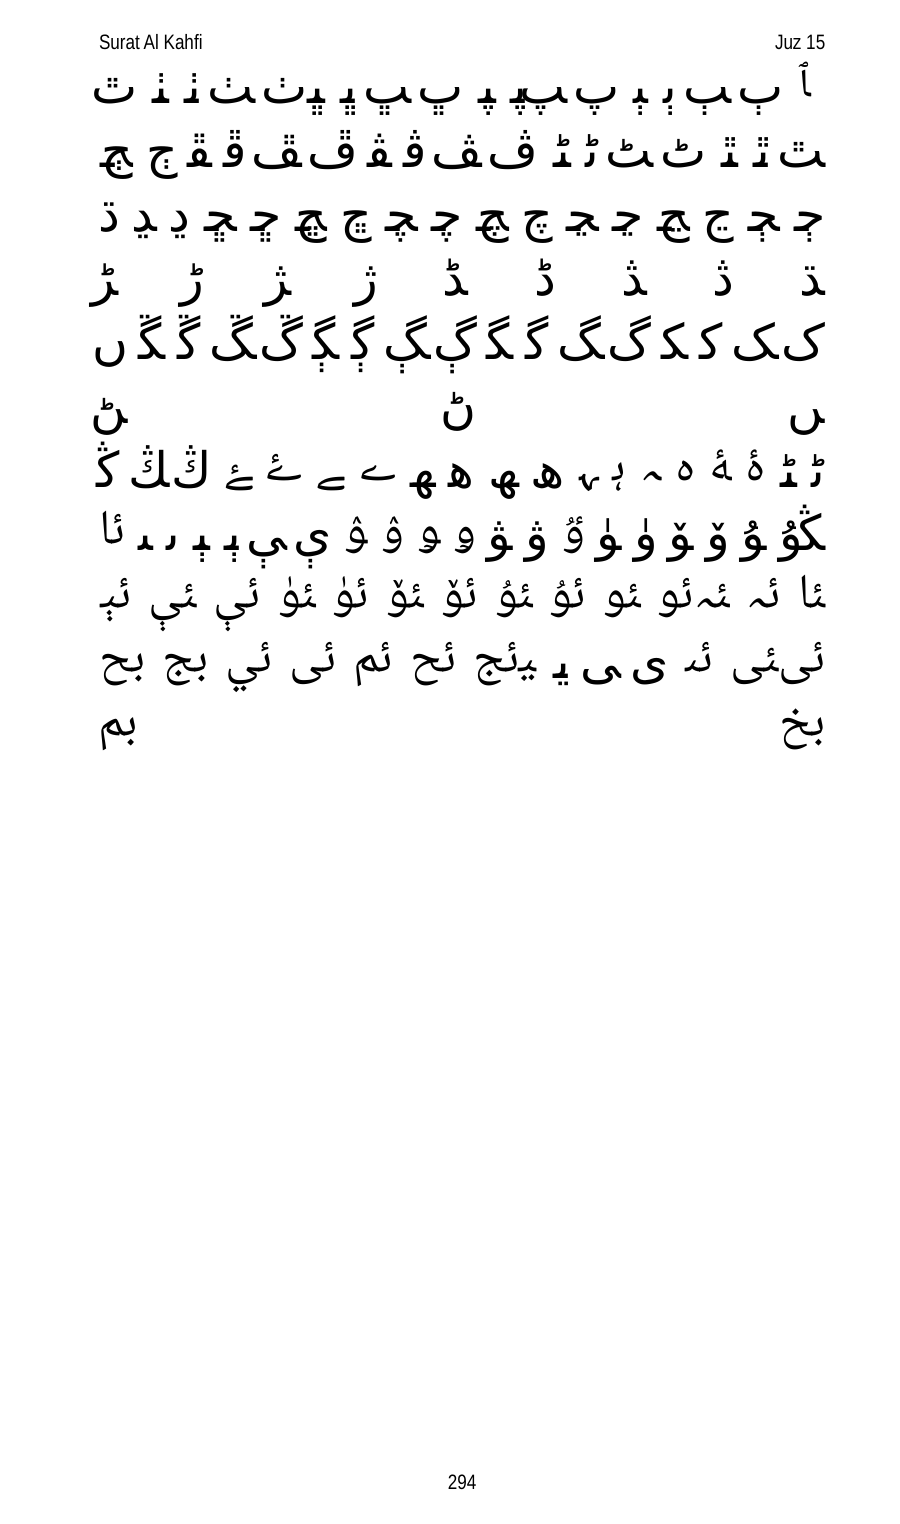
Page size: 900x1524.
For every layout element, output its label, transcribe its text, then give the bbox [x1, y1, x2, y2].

text ﮎ ﮏ ﮐ ﮑ ﮒ ﮓ ﮔ ﮕ ﮖ ﮗ ﮘ ﮙ ﮚ ﮛ ﮜ ﮝ ﮞ ﮟ ﮠ ﮡ [99, 315, 825, 443]
text ﮢ ﮣ ﮤ ﮥ ﮦ ﮧ ﮨ ﮩ ﮪ ﮫ ﮬ ﮭ ﮮ ﮯ ﮰ ﮱ ﯓ ﯔ ﯕ ﯖﯗ ﯘ ﯙ ﯚ ﯛ ﯜ ﯝ ﯞ ﯟ ﯠ ﯡ ﯢ ﯣ ﯤ ﯥ ﯦ ﯧ ﯨ ﯩ ﯪ ﯫ ﯬ ﯭﯮ ﯯ ﯰ ﯱ ﯲ ﯳ ﯴ ﯵ ﯶ ﯷ ﯸ ﯹﯺ ﯻ ﯼ ﯽ ﯾ ﯿﰀ ﰁ ﰂ ﰃ ﰄ ﰅ ﰆ ﰇ ﰈ [99, 443, 825, 762]
text ﭑ ﭒ ﭓ ﭔ ﭕ ﭖ ﭗﭘ ﭙ ﭚ ﭛ ﭜ ﭝﭞ ﭟ ﭠ ﭡ ﭢ ﭣ ﭤ ﭥ ﭦ ﭧ ﭨ ﭩ ﭪ ﭫ ﭬ ﭭ ﭮ ﭯ ﭰ ﭱ ﭲ ﭳ ﭴ ﭵ ﭶ ﭷ ﭸ ﭹ ﭺ ﭻ ﭼ ﭽ ﭾ ﭿ ﮀ ﮁ ﮂ ﮃ ﮄ ﮅ ﮆ ﮇ ﮈ ﮉ ﮊ ﮋ ﮌ ﮍ [99, 60, 825, 315]
